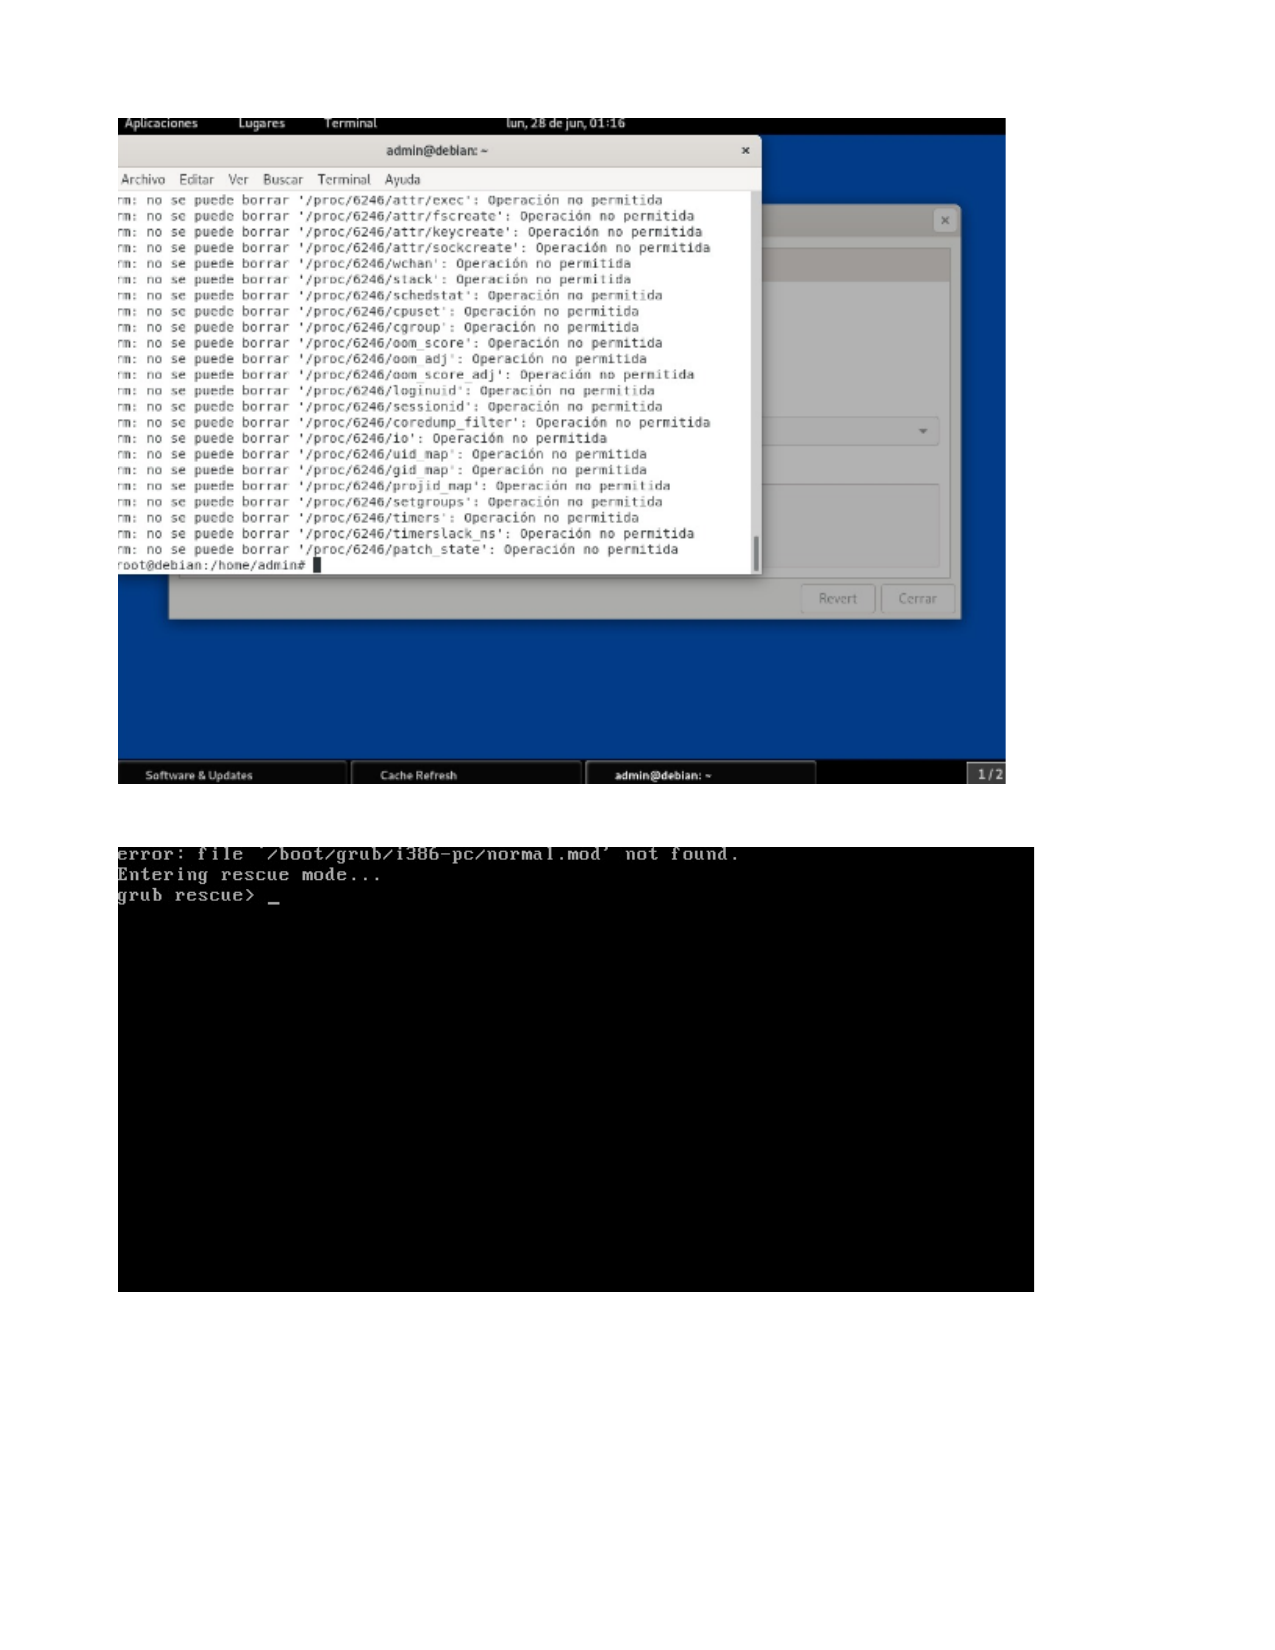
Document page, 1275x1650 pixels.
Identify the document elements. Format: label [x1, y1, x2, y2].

picture [118, 118, 1006, 784]
picture [118, 847, 1035, 1292]
